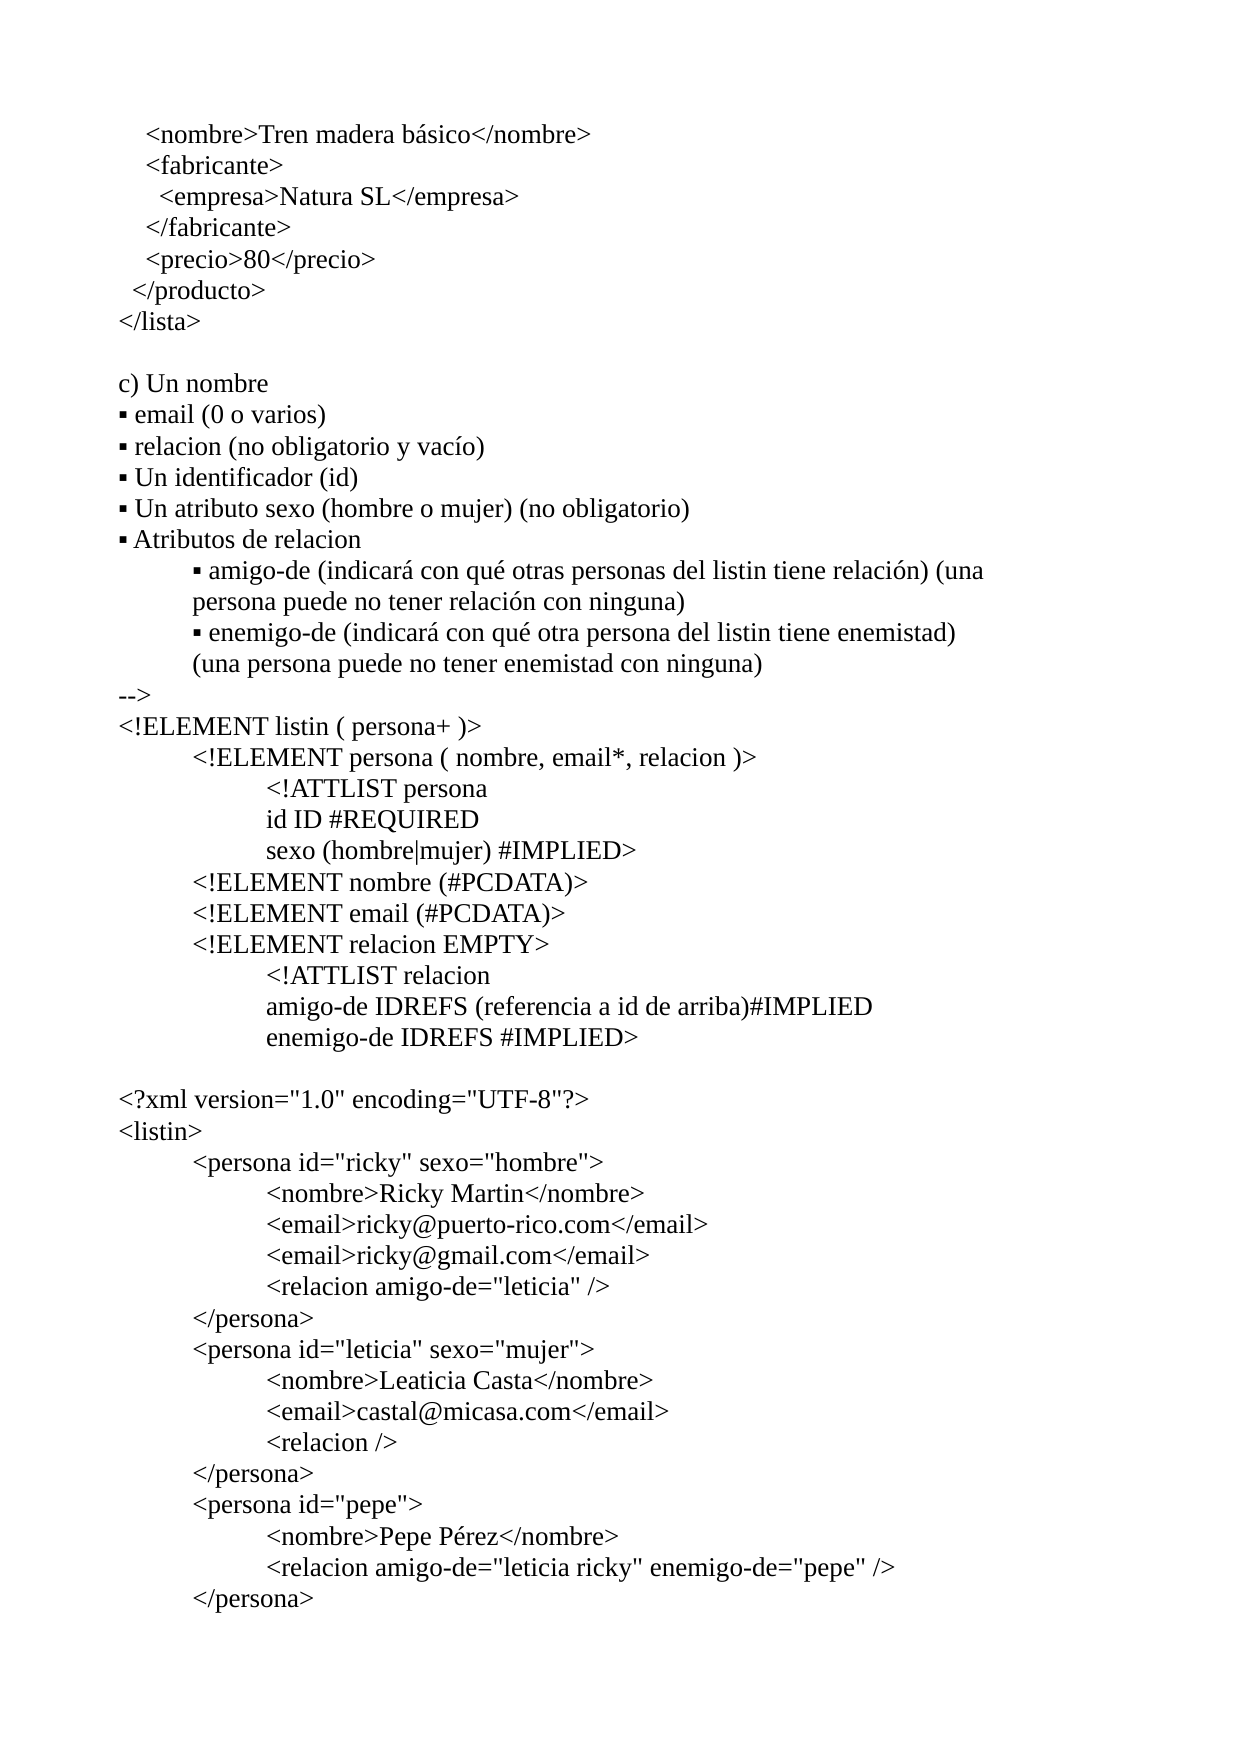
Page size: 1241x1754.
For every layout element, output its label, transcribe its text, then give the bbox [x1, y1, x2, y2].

text ▪ Atributos de relacion [118, 523, 1122, 554]
text <listin> [118, 1115, 1122, 1146]
text <!ELEMENT listin ( persona+ )> [118, 710, 1122, 741]
text c) Un nombre [118, 367, 1122, 398]
text sexo (hombre|mujer) #IMPLIED> [118, 834, 1122, 866]
text <email>ricky@puerto-rico.com</email> [118, 1208, 1122, 1239]
text <persona id="pepe"> [118, 1488, 1122, 1520]
text <email>ricky@gmail.com</email> [118, 1239, 1122, 1271]
text <?xml version="1.0" encoding="UTF-8"?> [118, 1084, 1122, 1115]
text <nombre>Pepe Pérez</nombre> [118, 1520, 1122, 1551]
text </producto> [118, 274, 1122, 305]
text <persona id="ricky" sexo="hombre"> [118, 1146, 1122, 1177]
text <nombre>Tren madera básico</nombre> [118, 118, 1122, 149]
text ▪ amigo-de (indicará con qué otras personas del listin tiene relación) (una [118, 554, 1122, 585]
text amigo-de IDREFS (referencia a id de arriba)#IMPLIED [118, 990, 1122, 1021]
text </fabricante> [118, 212, 1122, 243]
text <relacion amigo-de="leticia ricky" enemigo-de="pepe" /> [118, 1551, 1122, 1582]
text ▪ relacion (no obligatorio y vacío) [118, 429, 1122, 461]
text <email>castal@micasa.com</email> [118, 1395, 1122, 1426]
text <!ATTLIST relacion [118, 959, 1122, 990]
text <nombre>Leaticia Casta</nombre> [118, 1364, 1122, 1395]
text <relacion amigo-de="leticia" /> [118, 1271, 1122, 1302]
text <!ELEMENT nombre (#PCDATA)> [118, 866, 1122, 897]
text --> [118, 679, 1122, 710]
text enemigo-de IDREFS #IMPLIED> [118, 1021, 1122, 1052]
text (una persona puede no tener enemistad con ninguna) [118, 648, 1122, 679]
text ▪ email (0 o varios) [118, 398, 1122, 429]
text <!ELEMENT relacion EMPTY> [118, 928, 1122, 959]
text </persona> [118, 1302, 1122, 1333]
text ▪ Un atributo sexo (hombre o mujer) (no obligatorio) [118, 492, 1122, 523]
text <empresa>Natura SL</empresa> [118, 180, 1122, 212]
text </persona> [118, 1457, 1122, 1488]
text </persona> [118, 1582, 1122, 1613]
text <fabricante> [118, 149, 1122, 180]
text <!ATTLIST persona [118, 772, 1122, 803]
text <persona id="leticia" sexo="mujer"> [118, 1333, 1122, 1364]
text ▪ Un identificador (id) [118, 461, 1122, 492]
text <!ELEMENT email (#PCDATA)> [118, 897, 1122, 928]
text <relacion /> [118, 1426, 1122, 1457]
text <!ELEMENT persona ( nombre, email*, relacion )> [118, 741, 1122, 772]
text <precio>80</precio> [118, 243, 1122, 274]
text persona puede no tener relación con ninguna) [118, 585, 1122, 616]
text id ID #REQUIRED [118, 803, 1122, 834]
text ▪ enemigo-de (indicará con qué otra persona del listin tiene enemistad) [118, 616, 1122, 648]
text </lista> [118, 305, 1122, 336]
text <nombre>Ricky Martin</nombre> [118, 1177, 1122, 1208]
